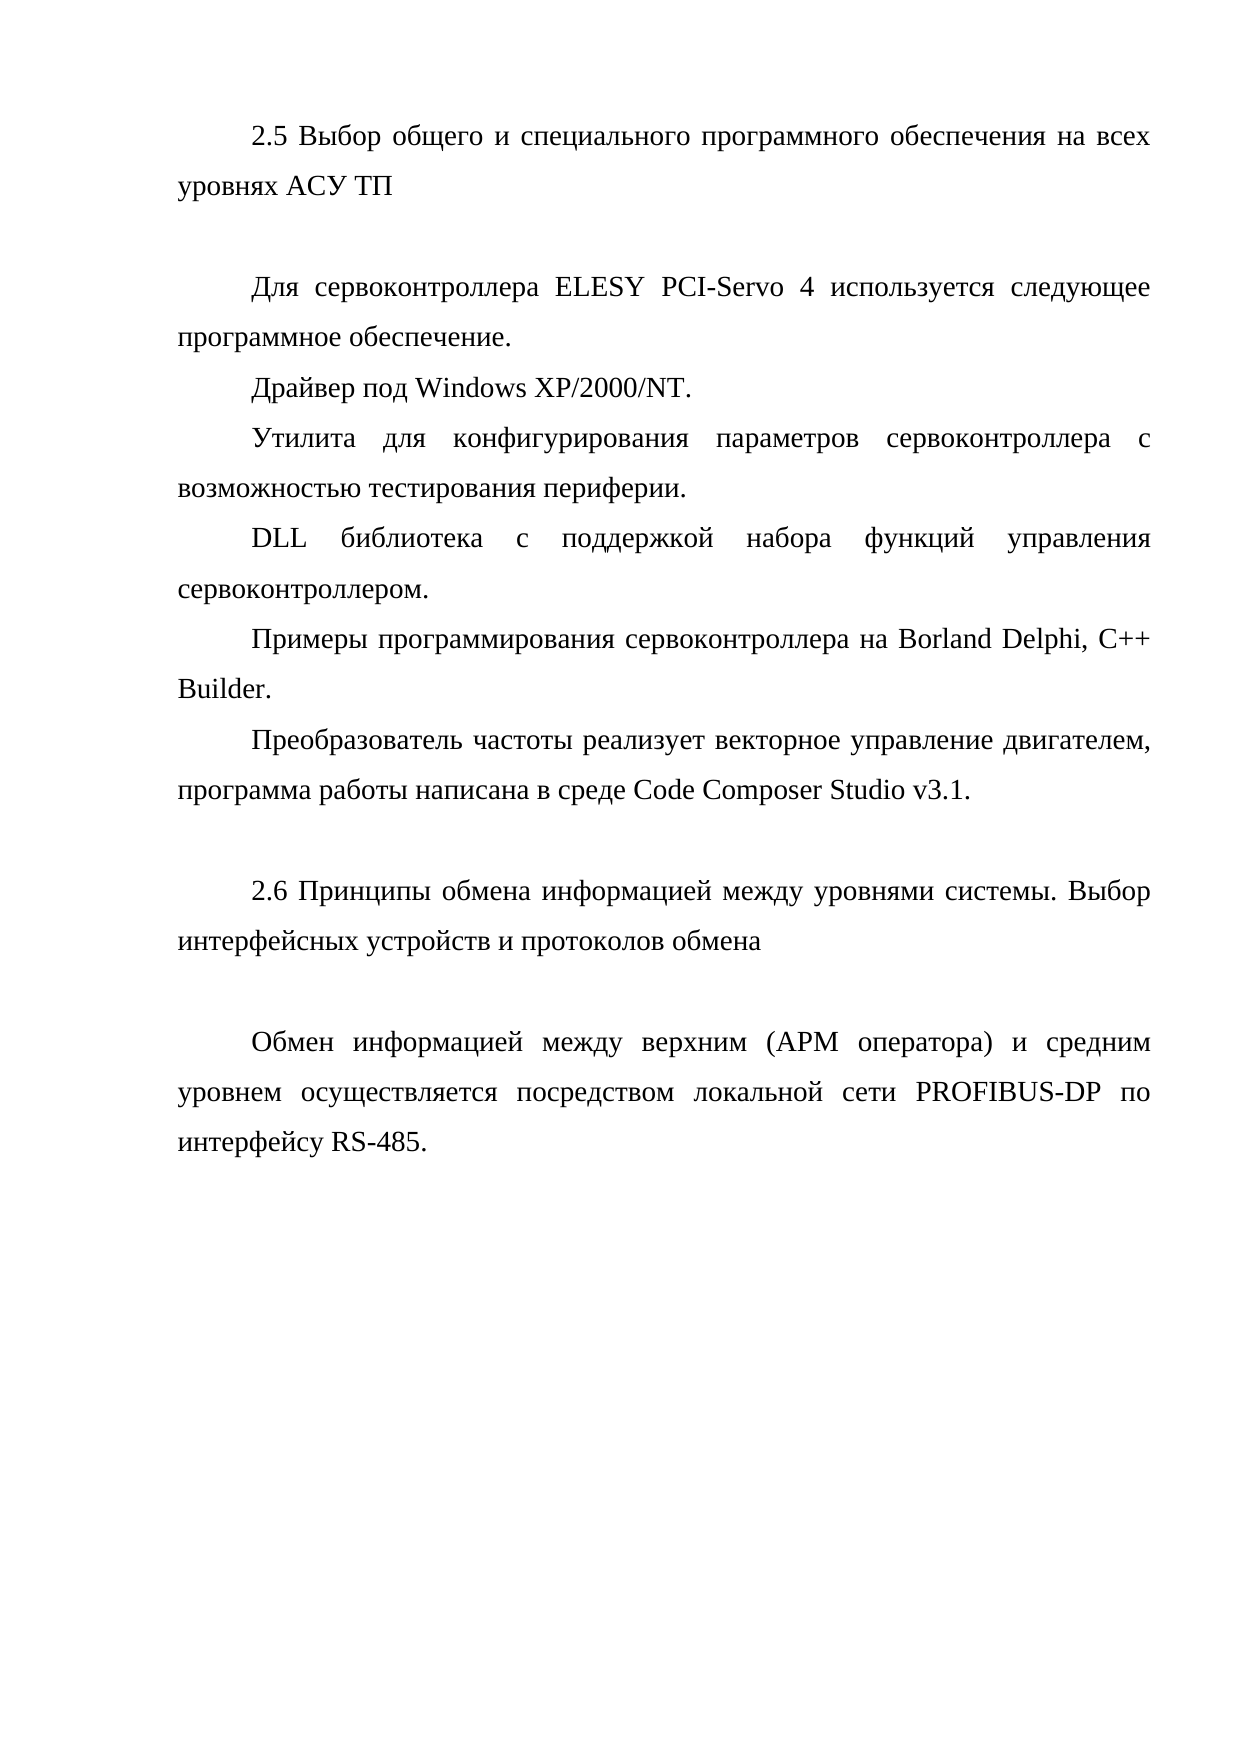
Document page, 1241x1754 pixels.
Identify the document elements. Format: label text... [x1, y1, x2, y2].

text DLL библиотека с поддержкой набора функций управления сервоконтроллером. [177, 521, 1152, 604]
text Обмен информацией между верхним (АРМ оператора) и средним уровнем осуществляется посредством локальной сети PROFIBUS-DP по интерфейсу RS-485. [177, 1024, 1152, 1158]
text 2.5 Выбор общего и специального программного обеспечения на всех уровнях АСУ ТП [177, 118, 1152, 202]
text Драйвер под Windows XP/2000/NT. [177, 370, 1152, 403]
text Преобразователь частоты реализует векторное управление двигателем, программа работы написана в среде Code Composer Studio v3.1. [177, 722, 1152, 806]
text Примеры программирования сервоконтроллера на Borland Delphi, C++ Builder. [177, 621, 1152, 705]
text 2.6 Принципы обмена информацией между уровнями системы. Выбор интерфейсных устройств и протоколов обмена [177, 873, 1152, 957]
text Утилита для конфигурирования параметров сервоконтроллера с возможностью тестирования периферии. [177, 420, 1152, 504]
text Для сервоконтроллера ELESY PCI-Servo 4 используется следующее программное обеспечение. [177, 269, 1152, 353]
